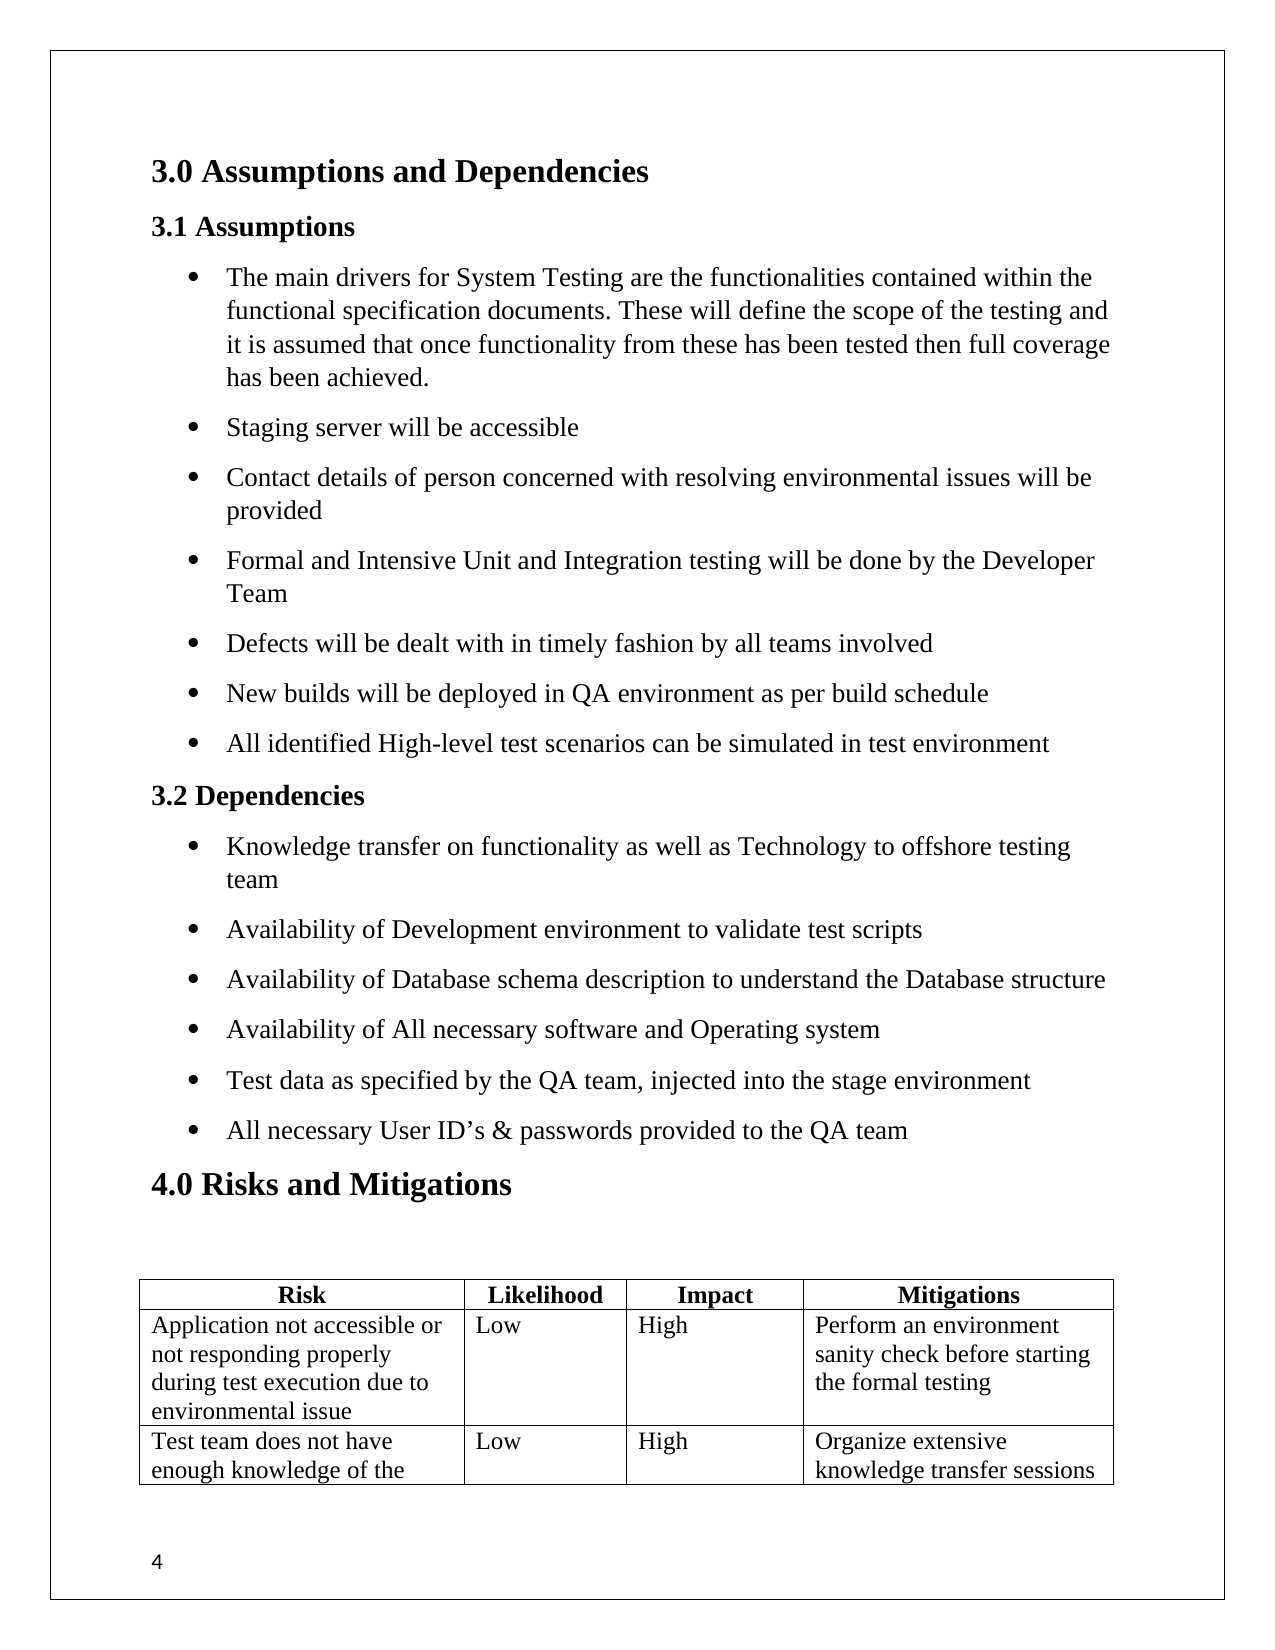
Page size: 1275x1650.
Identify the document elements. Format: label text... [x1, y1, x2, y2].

table_header Mitigations [804, 1280, 1113, 1309]
list Defects will be dealt with in timely fashion by all teams involved [188, 627, 1124, 659]
table_header Risk [140, 1280, 464, 1309]
list Contact details of person concerned with resolving environmental issues will be provided [188, 461, 1124, 525]
table_cell High [627, 1426, 803, 1483]
text 3.1 Assumptions [151, 209, 1124, 242]
table_cell Perform an environment sanity check before starting the formal testing [804, 1310, 1113, 1425]
table_cell Low [465, 1426, 626, 1483]
list Formal and Intensive Unit and Integration testing will be done by the Developer Team [188, 544, 1124, 609]
list Staging server will be accessible [188, 411, 1124, 442]
table_cell Application not accessible or not responding properly during test execution due to environmental issue [140, 1310, 464, 1425]
list Availability of Development environment to validate test scripts [188, 913, 1124, 945]
table_cell Organize extensive knowledge transfer sessions [804, 1426, 1113, 1483]
table_header Impact [627, 1280, 803, 1309]
list The main drivers for System Testing are the functionalities contained within the functional specification documents. These will define the scope of the testing and it is assumed that once functionality from these has been tested then full coverage has been achieved. [188, 261, 1124, 392]
list Availability of All necessary software and Operating system [188, 1014, 1124, 1045]
list Test data as specified by the QA team, injected into the stage environment [188, 1064, 1124, 1095]
table_cell Test team does not have enough knowledge of the [140, 1426, 464, 1483]
list All identified High-level test scenarios can be simulated in test environment [188, 728, 1124, 759]
table_cell Low [465, 1310, 626, 1425]
table_cell High [627, 1310, 803, 1425]
list Availability of Database schema description to understand the Database structure [188, 963, 1124, 995]
table_header Likelihood [465, 1280, 626, 1309]
list All necessary User ID’s & passwords provided to the QA team [188, 1114, 1124, 1145]
text 4.0 Risks and Mitigations [151, 1164, 1124, 1202]
text 3.2 Dependencies [151, 778, 1124, 811]
list New builds will be deployed in QA environment as per build schedule [188, 677, 1124, 709]
list Knowledge transfer on functionality as well as Technology to offshore testing team [188, 830, 1124, 895]
text 3.0 Assumptions and Dependencies [151, 151, 1124, 189]
